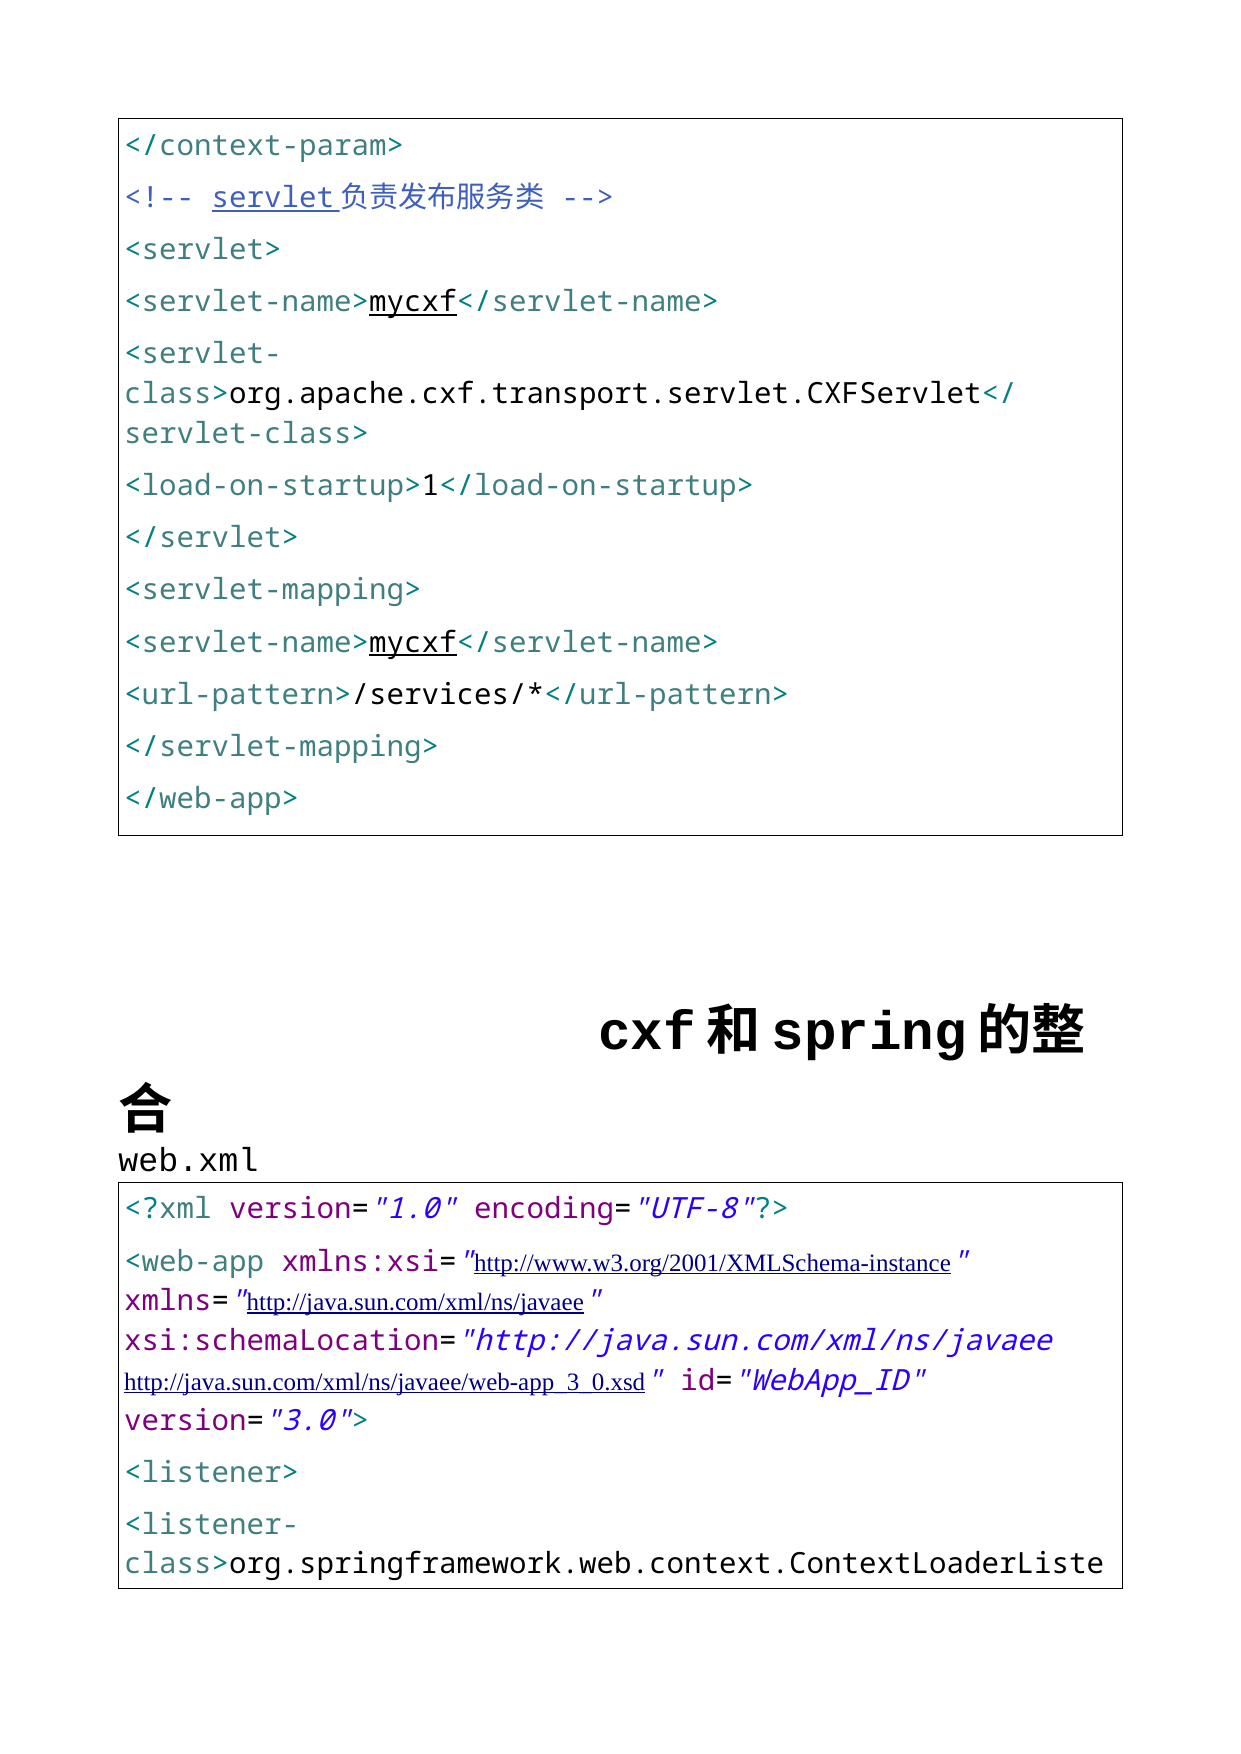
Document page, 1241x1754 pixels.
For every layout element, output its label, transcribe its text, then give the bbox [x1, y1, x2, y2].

text web.xml [118, 1144, 1122, 1182]
table_header </context-param> <!-- servlet负责发布服务类 --> <servlet> <servlet-name>mycxf</servlet-name> <servlet-class>org.apache.cxf.transport.servlet.CXFServlet</servlet-class> <load-on-startup>1</load-on-startup> </servlet> <servlet-mapping> <servlet-name>mycxf</servlet-name> <url-pattern>/services/*</url-pattern> </servlet-mapping> </web-app> [119, 119, 1122, 835]
text cxf和spring的整合 [118, 987, 1122, 1144]
table_header <?xml version="1.0" encoding="UTF-8"?> <web-app xmlns:xsi="http://www.w3.org/2001/XMLSchema-instance" xmlns="http://java.sun.com/xml/ns/javaee" xsi:schemaLocation="http://java.sun.com/xml/ns/javaee http://java.sun.com/xml/ns/javaee/web-app_3_0.xsd" id="WebApp_ID" version="3.0"> <listener> <listener-class>org.springframework.web.context.ContextLoaderListe [119, 1183, 1122, 1588]
